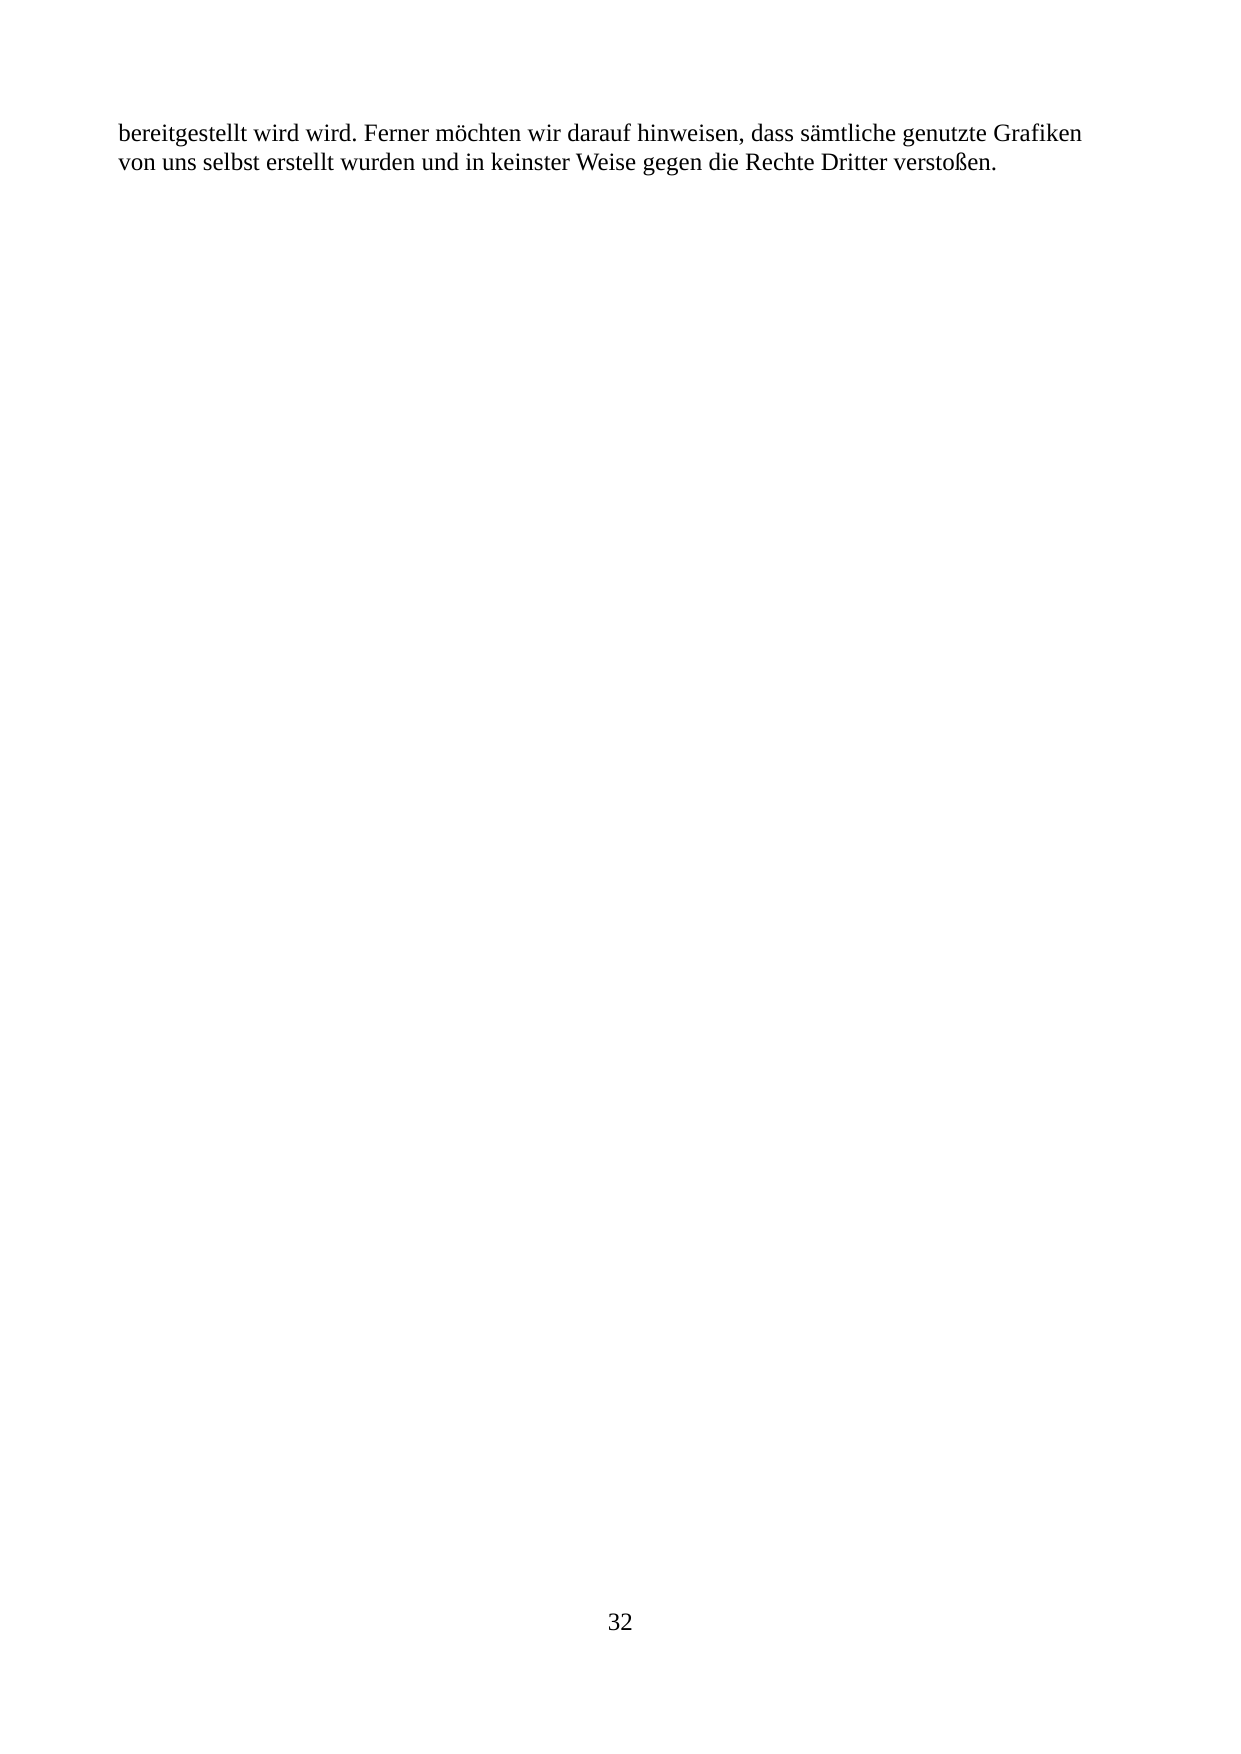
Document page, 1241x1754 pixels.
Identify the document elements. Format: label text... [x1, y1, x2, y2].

text bereitgestellt wird wird. Ferner möchten wir darauf hinweisen, dass sämtliche genutzte Grafiken von uns selbst erstellt wurden und in keinster Weise gegen die Rechte Dritter verstoßen. [118, 118, 1122, 176]
